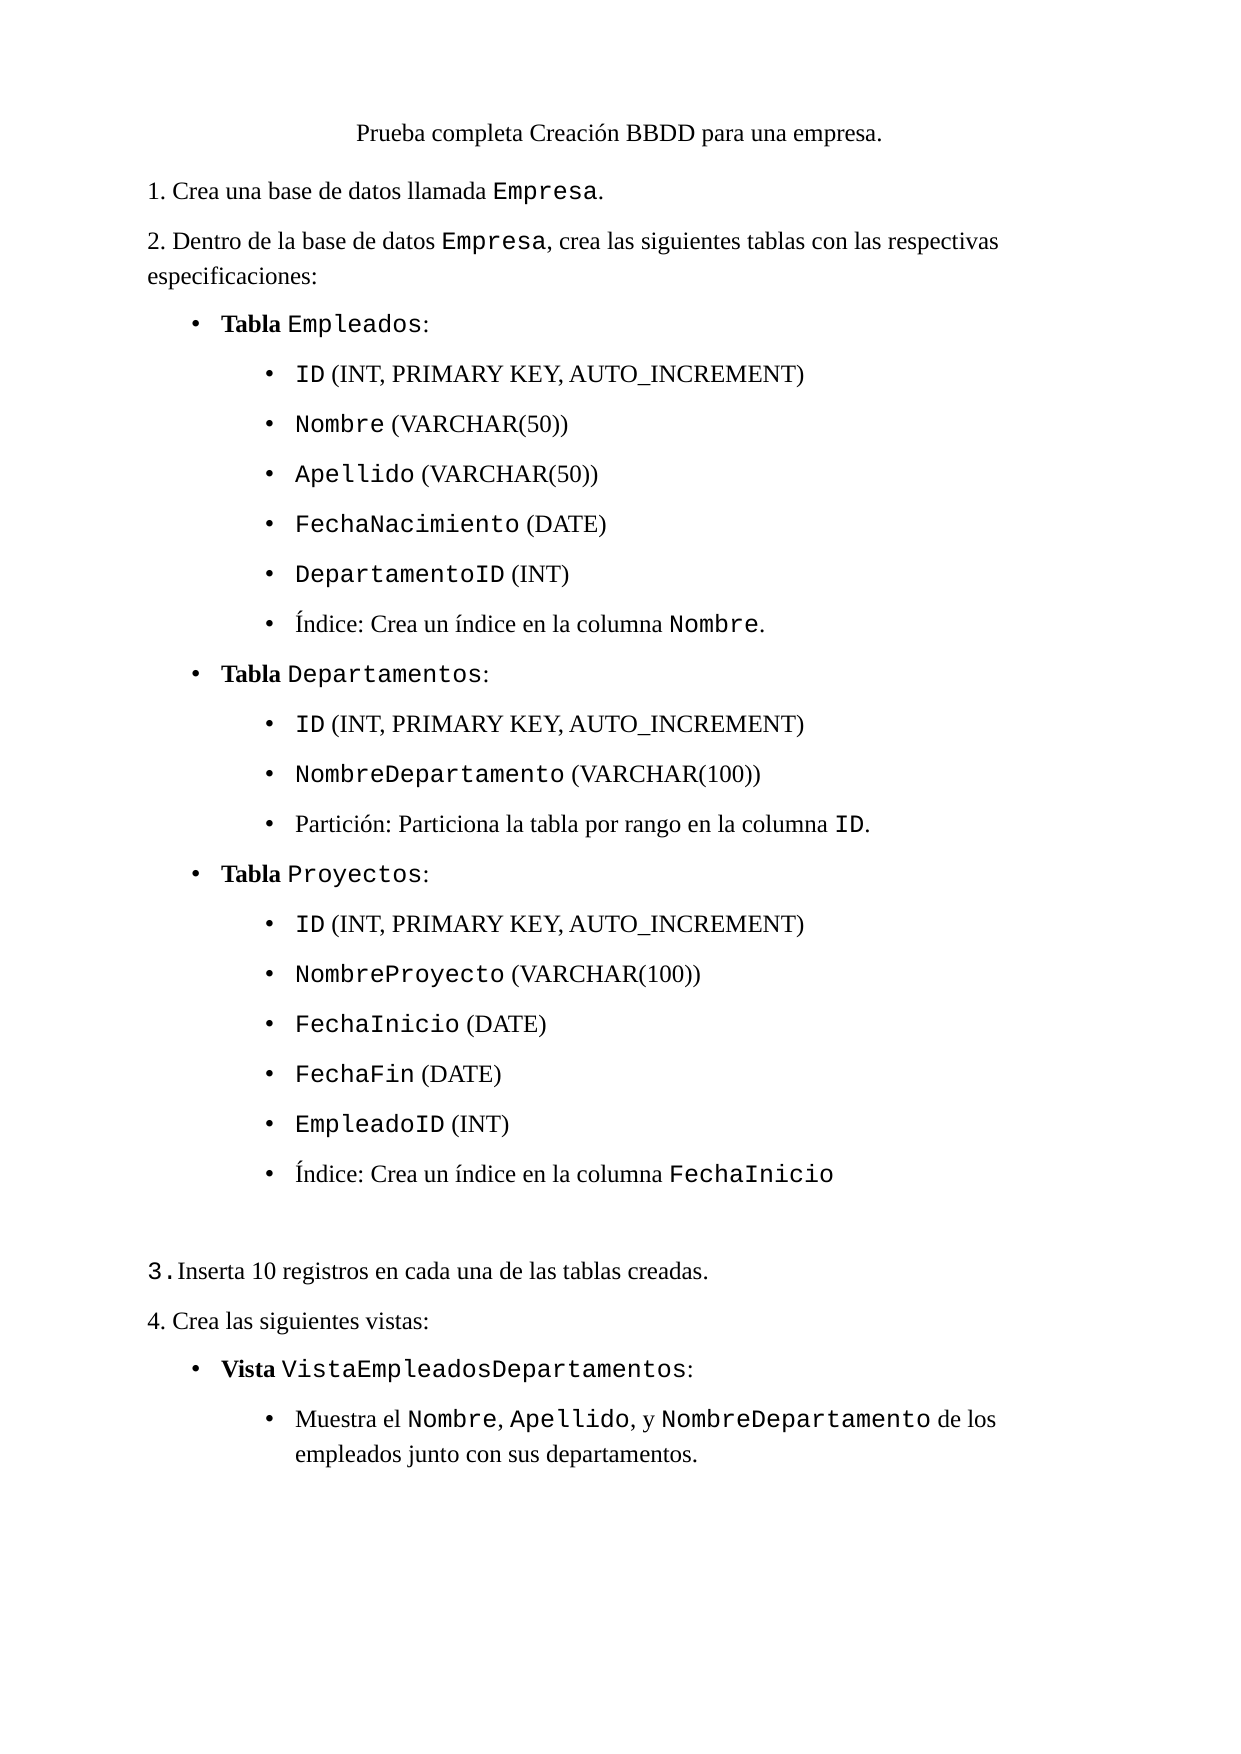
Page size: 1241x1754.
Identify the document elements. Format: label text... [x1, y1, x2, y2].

list Índice: Crea un índice en la columna FechaInicio [265, 1159, 1091, 1190]
text 1. Crea una base de datos llamada Empresa. [147, 176, 1091, 207]
text 3.Inserta 10 registros en cada una de las tablas creadas. [147, 1256, 1091, 1287]
list FechaFin (DATE) [265, 1059, 1091, 1090]
list Vista VistaEmpleadosDepartamentos: [191, 1354, 1091, 1385]
text 4. Crea las siguientes vistas: [147, 1306, 1091, 1335]
list Nombre (VARCHAR(50)) [265, 409, 1091, 440]
text 2. Dentro de la base de datos Empresa, crea las siguientes tablas con las respectivas especificaciones: [147, 226, 1091, 290]
list EmpleadoID (INT) [265, 1109, 1091, 1140]
list ID (INT, PRIMARY KEY, AUTO_INCREMENT) [265, 359, 1091, 390]
list NombreDepartamento (VARCHAR(100)) [265, 759, 1091, 790]
list ID (INT, PRIMARY KEY, AUTO_INCREMENT) [265, 709, 1091, 740]
list Tabla Departamentos: [191, 659, 1091, 690]
list Tabla Empleados: [191, 309, 1091, 340]
list Tabla Proyectos: [191, 859, 1091, 890]
list Muestra el Nombre, Apellido, y NombreDepartamento de los empleados junto con sus departamentos. [265, 1404, 1091, 1468]
list Apellido (VARCHAR(50)) [265, 459, 1091, 490]
list ID (INT, PRIMARY KEY, AUTO_INCREMENT) [265, 909, 1091, 940]
list Índice: Crea un índice en la columna Nombre. [265, 609, 1091, 640]
list DepartamentoID (INT) [265, 559, 1091, 590]
list FechaInicio (DATE) [265, 1009, 1091, 1040]
list NombreProyecto (VARCHAR(100)) [265, 959, 1091, 990]
list FechaNacimiento (DATE) [265, 509, 1091, 540]
list Partición: Particiona la tabla por rango en la columna ID. [265, 809, 1091, 840]
